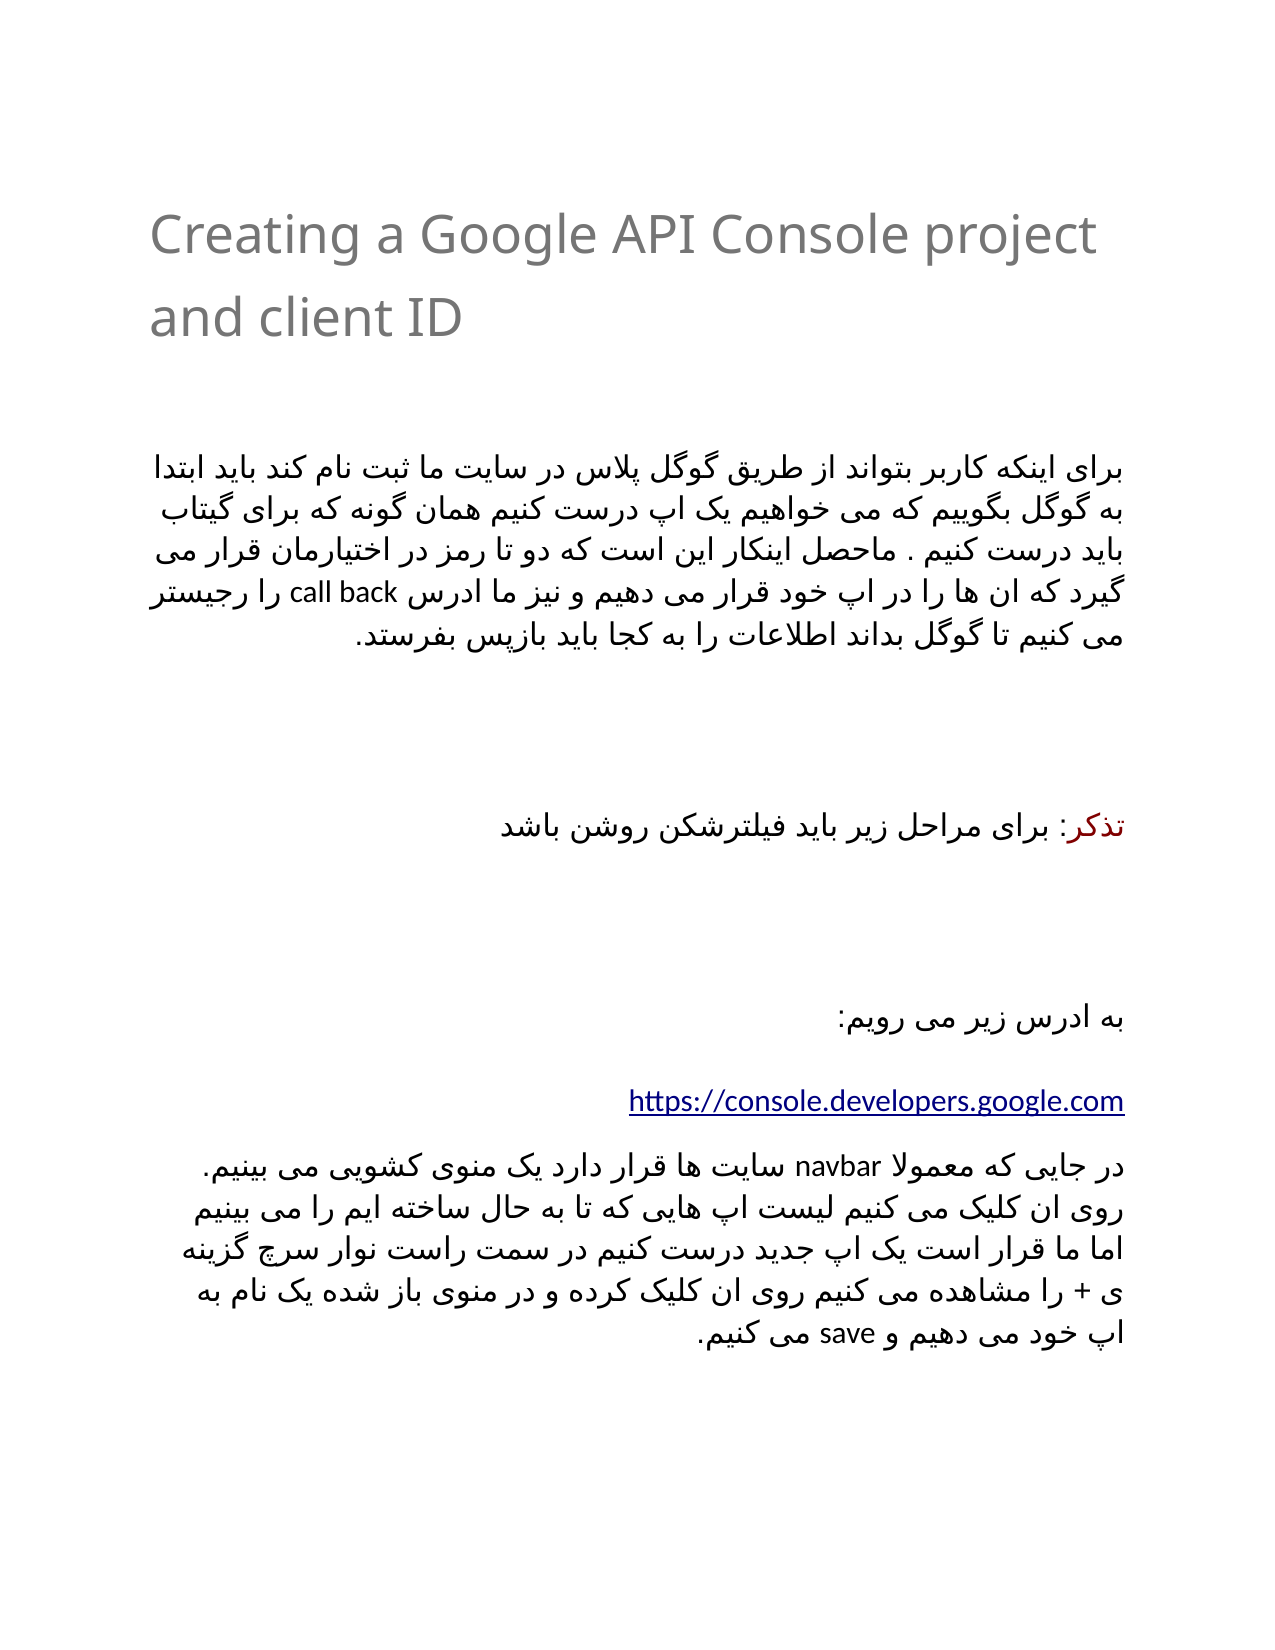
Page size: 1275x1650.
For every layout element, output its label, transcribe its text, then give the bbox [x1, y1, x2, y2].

text Creating a Google API Console project and client ID [150, 150, 1125, 352]
text در جایی که معمولا navbar سایت ها قرار دارد یک منوی کشویی می بینیم. روی ان کلیک می کنیم لیست اپ هایی که تا به حال ساخته ایم را می بینیم اما ما قرار است یک اپ جدید درست کنیم در سمت راست نوار سرچ گزینه ی + را مشاهده می کنیم روی ان کلیک کرده و در منوی باز شده یک نام به اپ خود می دهیم و save می کنیم. [150, 1146, 1125, 1351]
text تذکر: برای مراحل زیر باید فیلترشکن روشن باشد [150, 807, 1125, 843]
text به ادرس زیر می رویم: https://console.developers.google.com [150, 998, 1125, 1119]
text برای اینکه کاربر بتواند از طریق گوگل پلاس در سایت ما ثبت نام کند باید ابتدا به گوگل بگوییم که می خواهیم یک اپ درست کنیم همان گونه که برای گیتاب باید درست کنیم . ماحصل اینکار این است که دو تا رمز در اختیارمان قرار می گیرد که ان ها را در اپ خود قرار می دهیم و نیز ما ادرس call back را رجیستر می کنیم تا گوگل بداند اطلاعات را به کجا باید بازپس بفرستد. [150, 449, 1125, 652]
